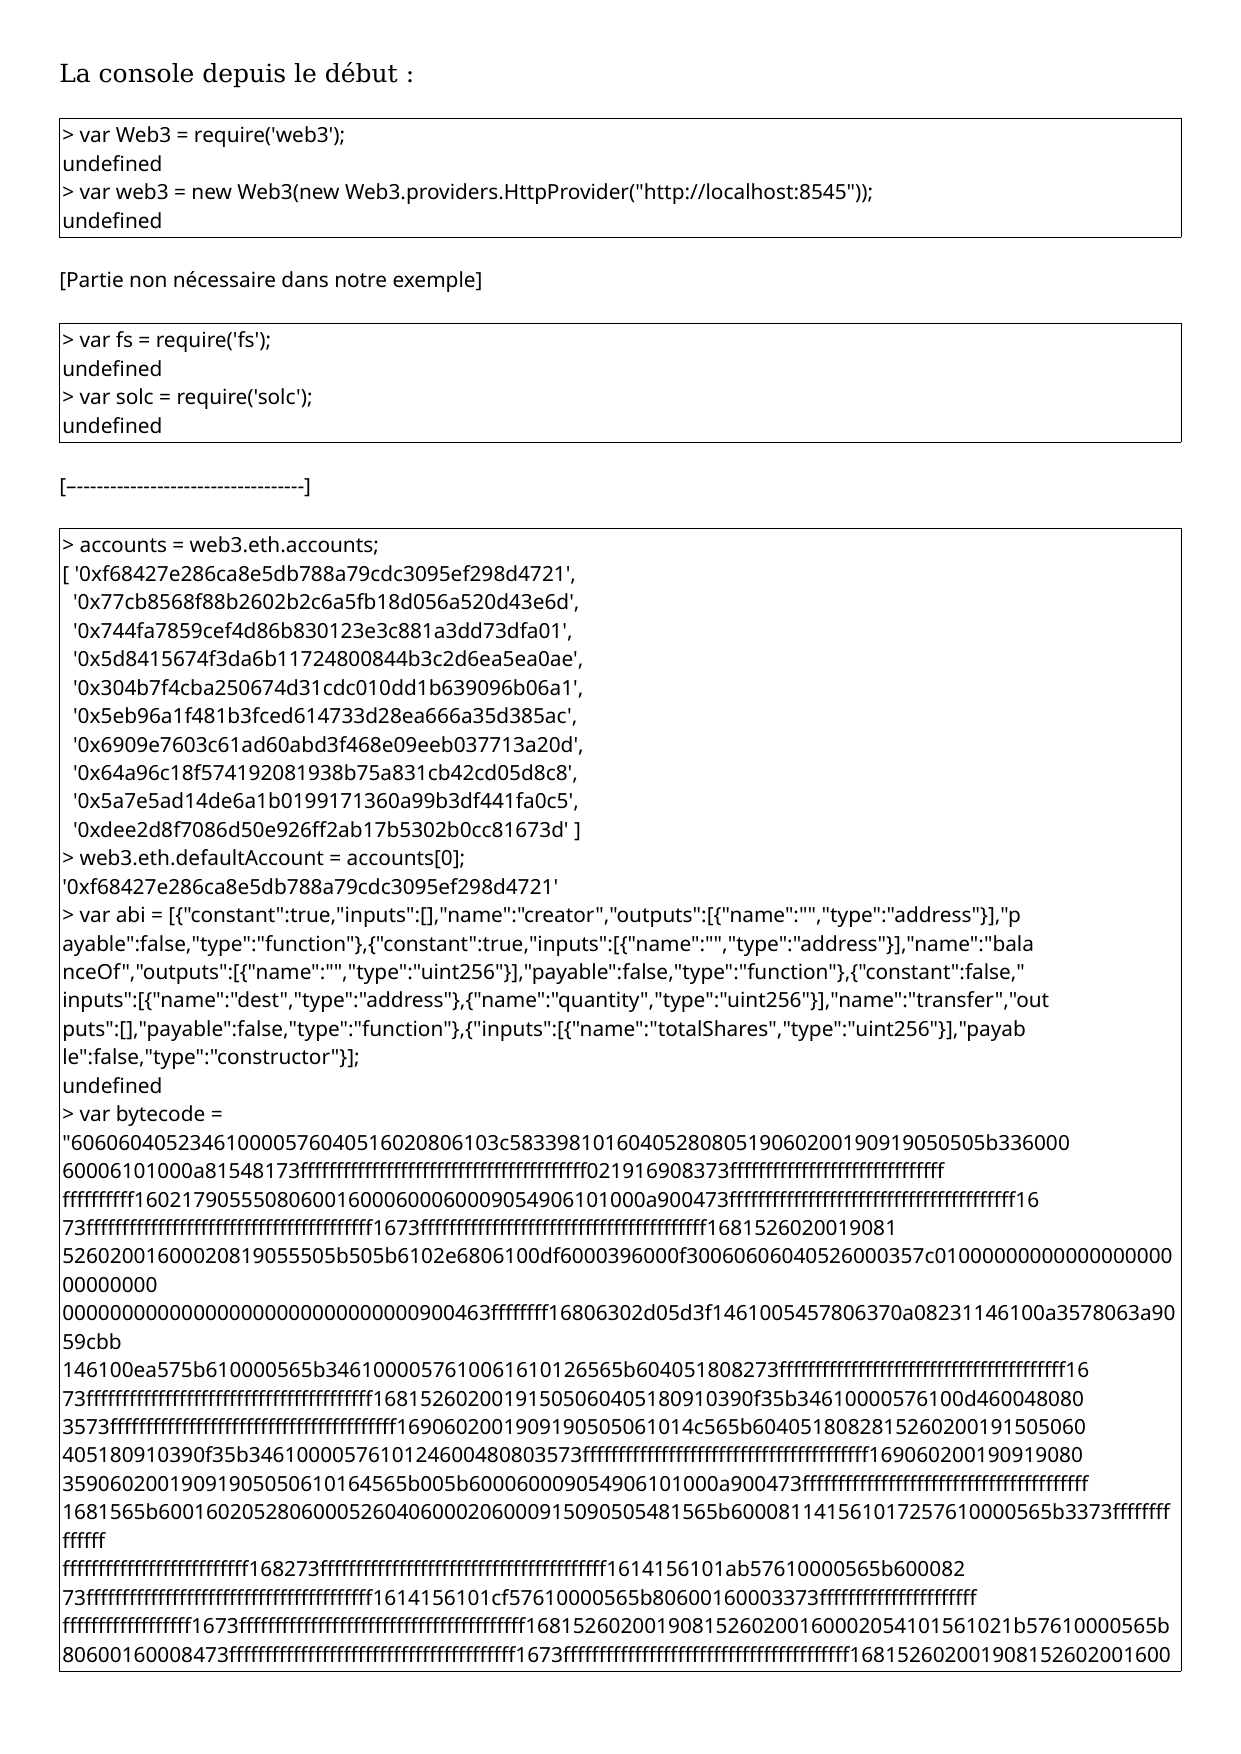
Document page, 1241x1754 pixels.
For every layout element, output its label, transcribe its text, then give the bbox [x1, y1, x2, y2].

text > var fs = require('fs'); undefined > var solc = require('solc'); undefined [60, 324, 1181, 442]
text [Partie non nécessaire dans notre exemple] [59, 266, 1181, 294]
text La console depuis le début : [59, 59, 1181, 88]
text [–----------------------------------] [59, 471, 1181, 499]
text > var Web3 = require('web3'); undefined > var web3 = new Web3(new Web3.providers.HttpProvider("http://localhost:8545")); undefined [60, 119, 1181, 237]
text > accounts = web3.eth.accounts; [ '0xf68427e286ca8e5db788a79cdc3095ef298d4721', '0x77cb8568f88b2602b2c6a5fb18d056a520d43e6d', '0x744fa7859cef4d86b830123e3c881a3dd73dfa01', '0x5d8415674f3da6b11724800844b3c2d6ea5ea0ae', '0x304b7f4cba250674d31cdc010dd1b639096b06a1', '0x5eb96a1f481b3fced614733d28ea666a35d385ac', '0x6909e7603c61ad60abd3f468e09eeb037713a20d', '0x64a96c18f574192081938b75a831cb42cd05d8c8', '0x5a7e5ad14de6a1b0199171360a99b3df441fa0c5', '0xdee2d8f7086d50e926ff2ab17b5302b0cc81673d' ] > web3.eth.defaultAccount = accounts[0]; '0xf68427e286ca8e5db788a79cdc3095ef298d4721' > var abi = [{"constant":true,"inputs":[],"name":"creator","outputs":[{"name":"","type":"address"}],"p ayable":false,"type":"function"},{"constant":true,"inputs":[{"name":"","type":"address"}],"name":"bala nceOf","outputs":[{"name":"","type":"uint256"}],"payable":false,"type":"function"},{"constant":false," inputs":[{"name":"dest","type":"address"},{"name":"quantity","type":"uint256"}],"name":"transfer","out puts":[],"payable":false,"type":"function"},{"inputs":[{"name":"totalShares","type":"uint256"}],"payab le":false,"type":"constructor"}]; undefined > var bytecode = "606060405234610000576040516020806103c5833981016040528080519060200190919050505b336000 60006101000a81548173ffffffffffffffffffffffffffffffffffffffff021916908373ffffffffffffffffffffffffffffff ffffffffff1602179055508060016000600060009054906101000a900473ffffffffffffffffffffffffffffffffffffffff16 73ffffffffffffffffffffffffffffffffffffffff1673ffffffffffffffffffffffffffffffffffffffff1681526020019081 52602001600020819055505b505b6102e6806100df6000396000f30060606040526000357c0100000000000000000000000000 000000000000000000000000000000900463ffffffff16806302d05d3f1461005457806370a08231146100a3578063a9059cbb 146100ea575b610000565b3461000057610061610126565b604051808273ffffffffffffffffffffffffffffffffffffffff16 73ffffffffffffffffffffffffffffffffffffffff16815260200191505060405180910390f35b34610000576100d460048080 3573ffffffffffffffffffffffffffffffffffffffff1690602001909190505061014c565b6040518082815260200191505060 405180910390f35b3461000057610124600480803573ffffffffffffffffffffffffffffffffffffffff169060200190919080 35906020019091905050610164565b005b600060009054906101000a900473ffffffffffffffffffffffffffffffffffffffff 1681565b60016020528060005260406000206000915090505481565b600081141561017257610000565b3373ffffffffffffff ffffffffffffffffffffffffff168273ffffffffffffffffffffffffffffffffffffffff1614156101ab57610000565b600082 73ffffffffffffffffffffffffffffffffffffffff1614156101cf57610000565b80600160003373ffffffffffffffffffffff ffffffffffffffffff1673ffffffffffffffffffffffffffffffffffffffff16815260200190815260200160002054101561021b57610000565b80600160008473ffffffffffffffffffffffffffffffffffffffff1673ffffffffffffffffffffffffffffffffffffffff168152602001908152602001600 [60, 529, 1181, 1671]
